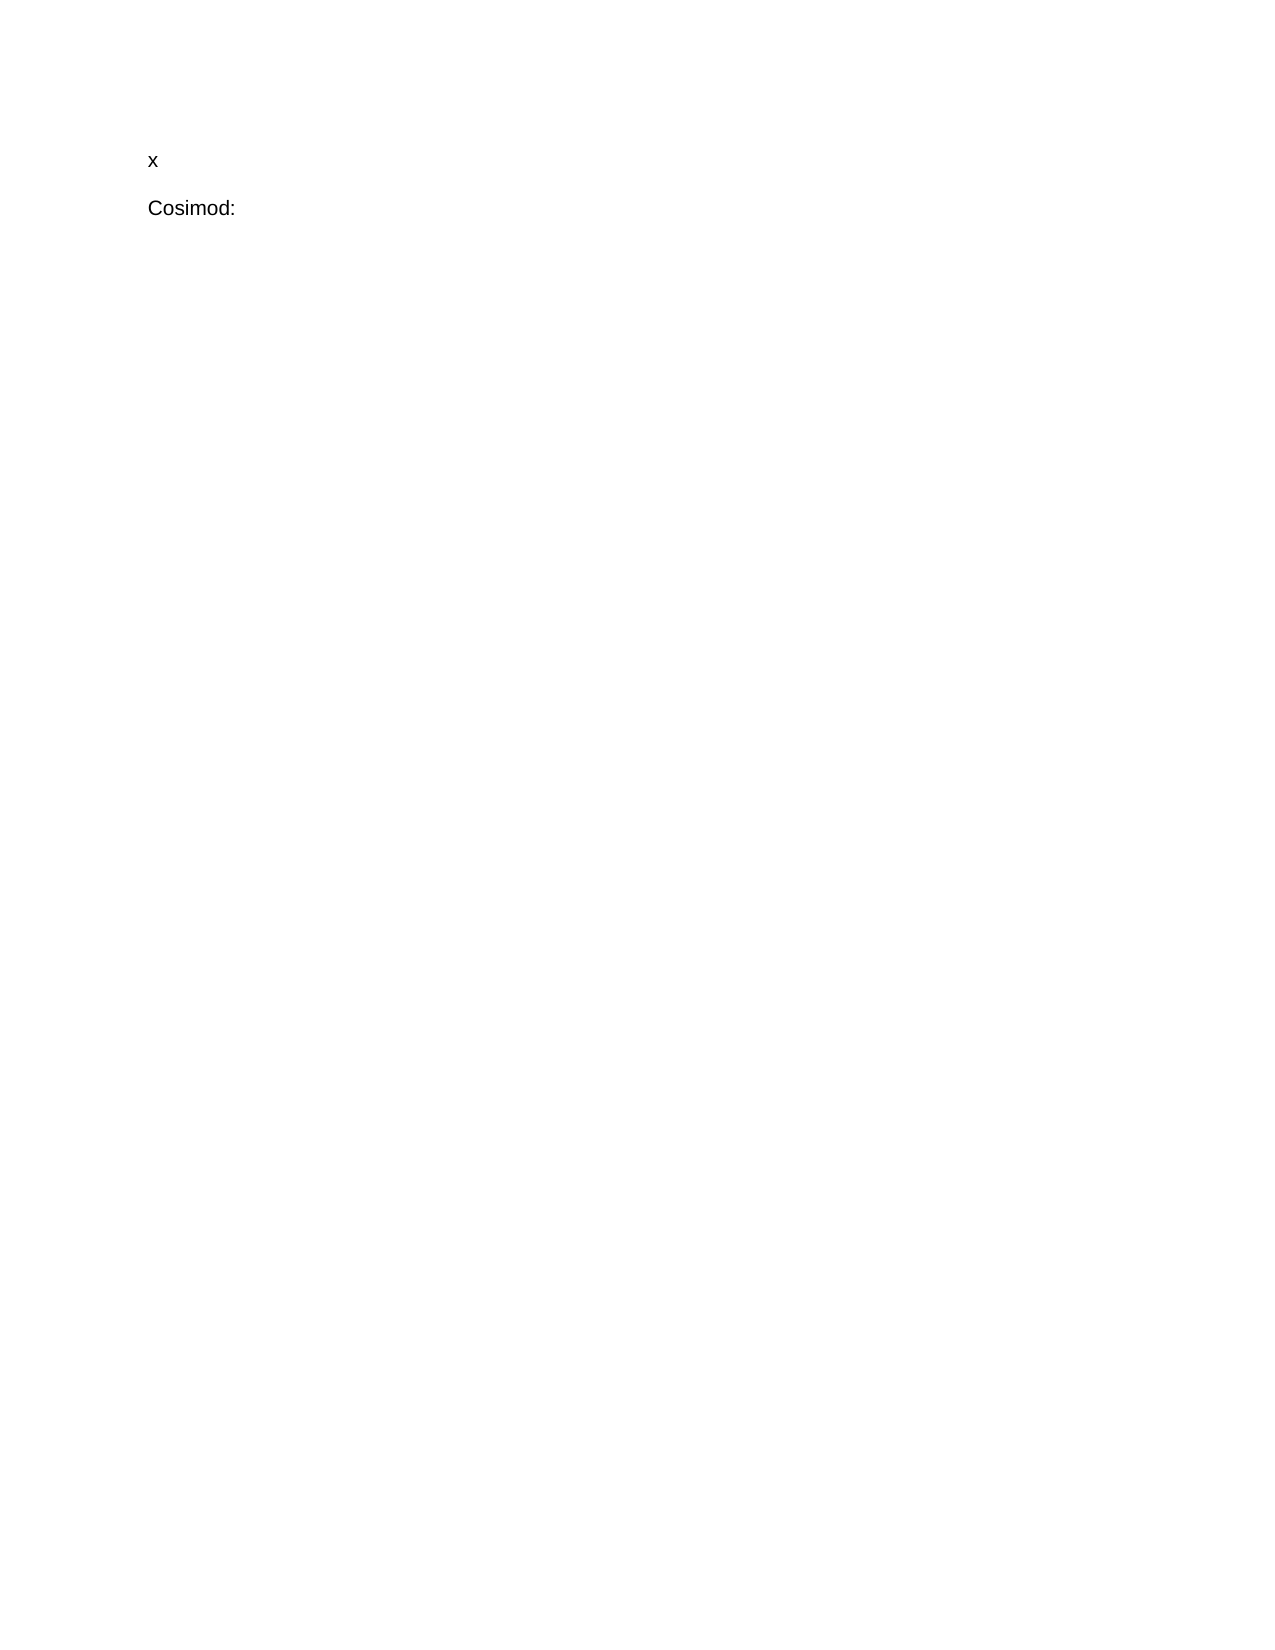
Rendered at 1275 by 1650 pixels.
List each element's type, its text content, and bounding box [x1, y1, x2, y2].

text Cosimod: [148, 196, 1127, 219]
text x [148, 148, 1127, 172]
